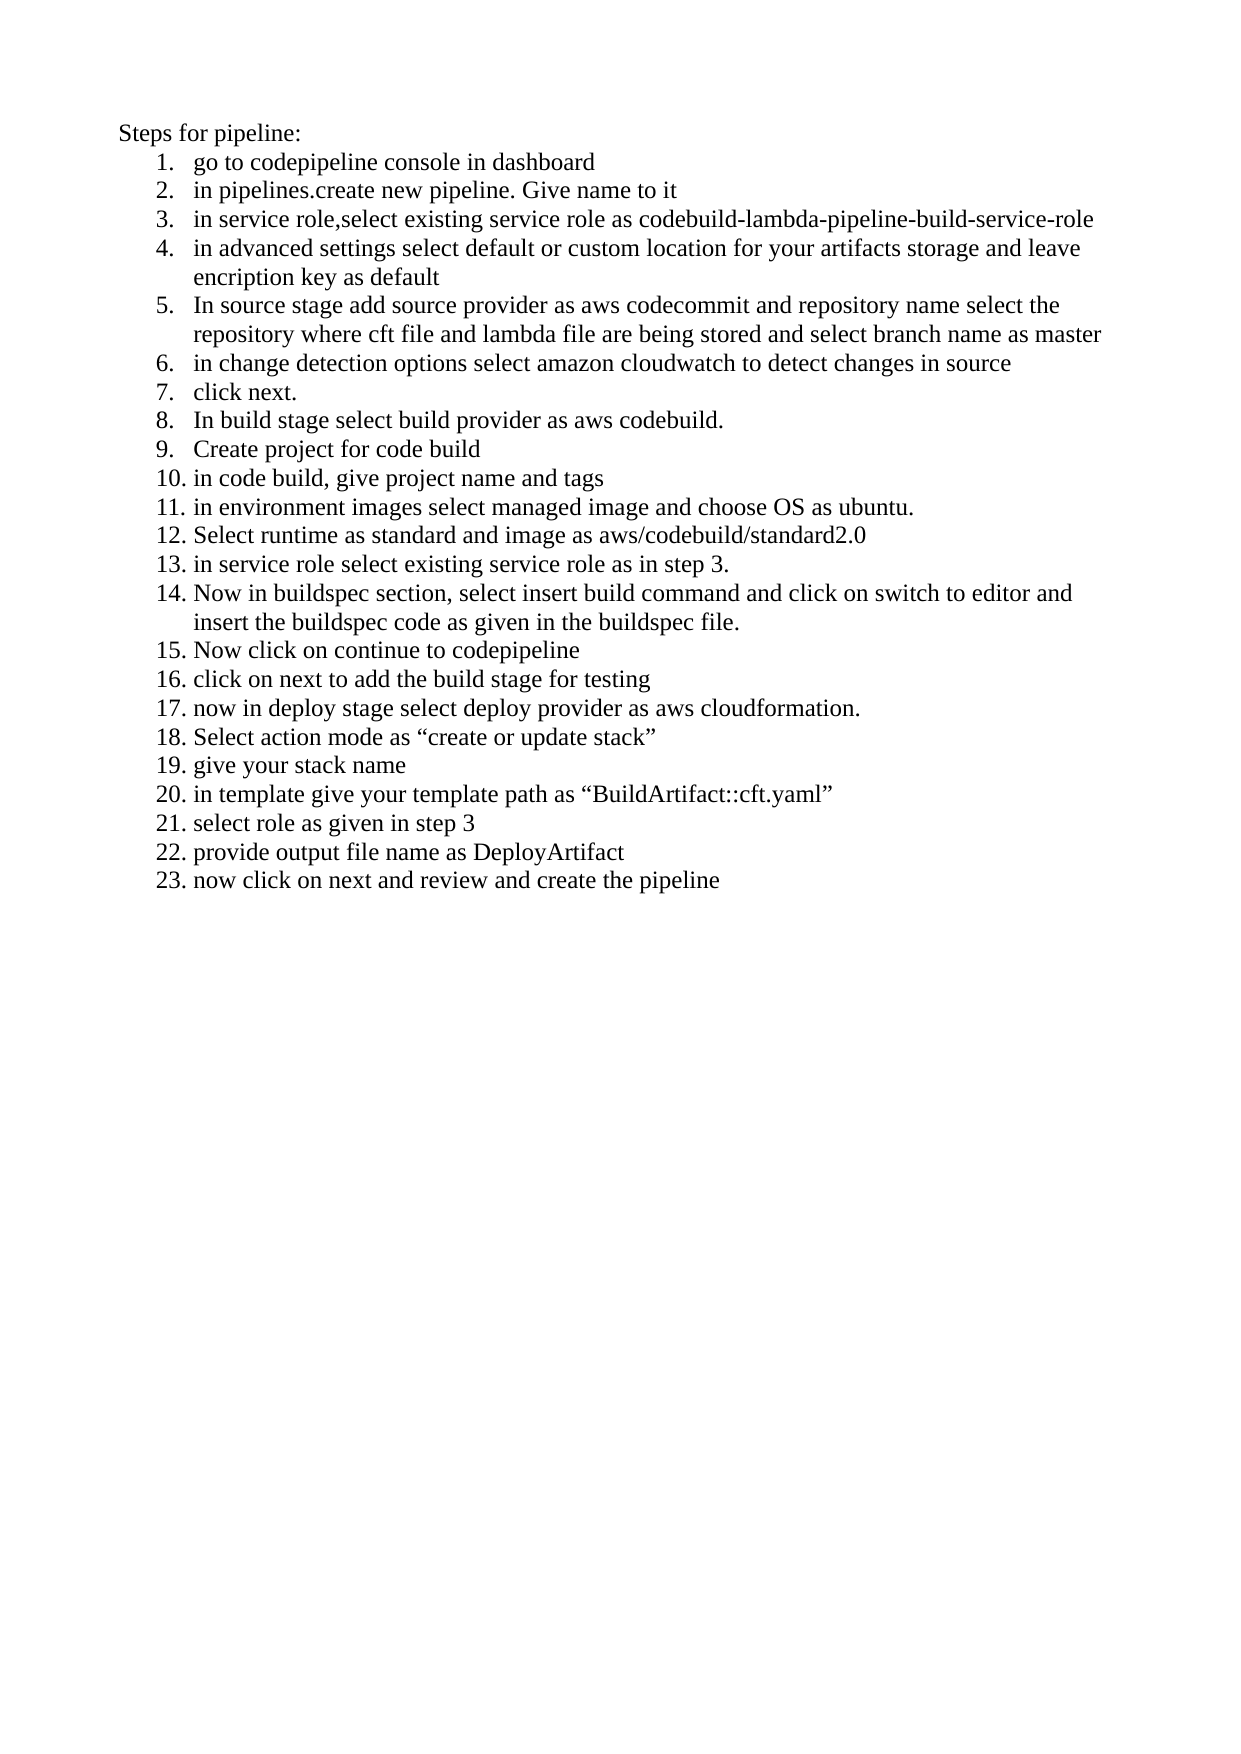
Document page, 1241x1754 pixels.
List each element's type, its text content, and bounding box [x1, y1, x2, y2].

list give your stack name [156, 751, 1122, 779]
list Select runtime as standard and image as aws/codebuild/standard2.0 [156, 521, 1122, 549]
list Now click on continue to codepipeline [156, 636, 1122, 664]
list in environment images select managed image and choose OS as ubuntu. [156, 492, 1122, 521]
list Select action mode as “create or update stack” [156, 722, 1122, 751]
list in template give your template path as “BuildArtifact::cft.yaml” [156, 779, 1122, 808]
list now in deploy stage select deploy provider as aws cloudformation. [156, 693, 1122, 722]
list click next. [156, 377, 1122, 406]
list provide output file name as DeployArtifact [156, 837, 1122, 866]
list in service role select existing service role as in step 3. [156, 549, 1122, 578]
list Now in buildspec section, select insert build command and click on switch to editor and insert the buildspec code as given in the buildspec file. [156, 578, 1122, 636]
text Steps for pipeline: [118, 118, 1122, 147]
list Create project for code build [156, 434, 1122, 463]
list now click on next and review and create the pipeline [156, 866, 1122, 894]
list in code build, give project name and tags [156, 463, 1122, 492]
list in advanced settings select default or custom location for your artifacts storage and leave encription key as default [156, 233, 1122, 291]
list go to codepipeline console in dashboard [156, 147, 1122, 176]
list in change detection options select amazon cloudwatch to detect changes in source [156, 348, 1122, 377]
list click on next to add the build stage for testing [156, 664, 1122, 693]
list in pipelines.create new pipeline. Give name to it [156, 176, 1122, 204]
list select role as given in step 3 [156, 808, 1122, 837]
list in service role,select existing service role as codebuild-lambda-pipeline-build-service-role [156, 204, 1122, 233]
list In source stage add source provider as aws codecommit and repository name select the repository where cft file and lambda file are being stored and select branch name as master [156, 291, 1122, 348]
list In build stage select build provider as aws codebuild. [156, 406, 1122, 434]
